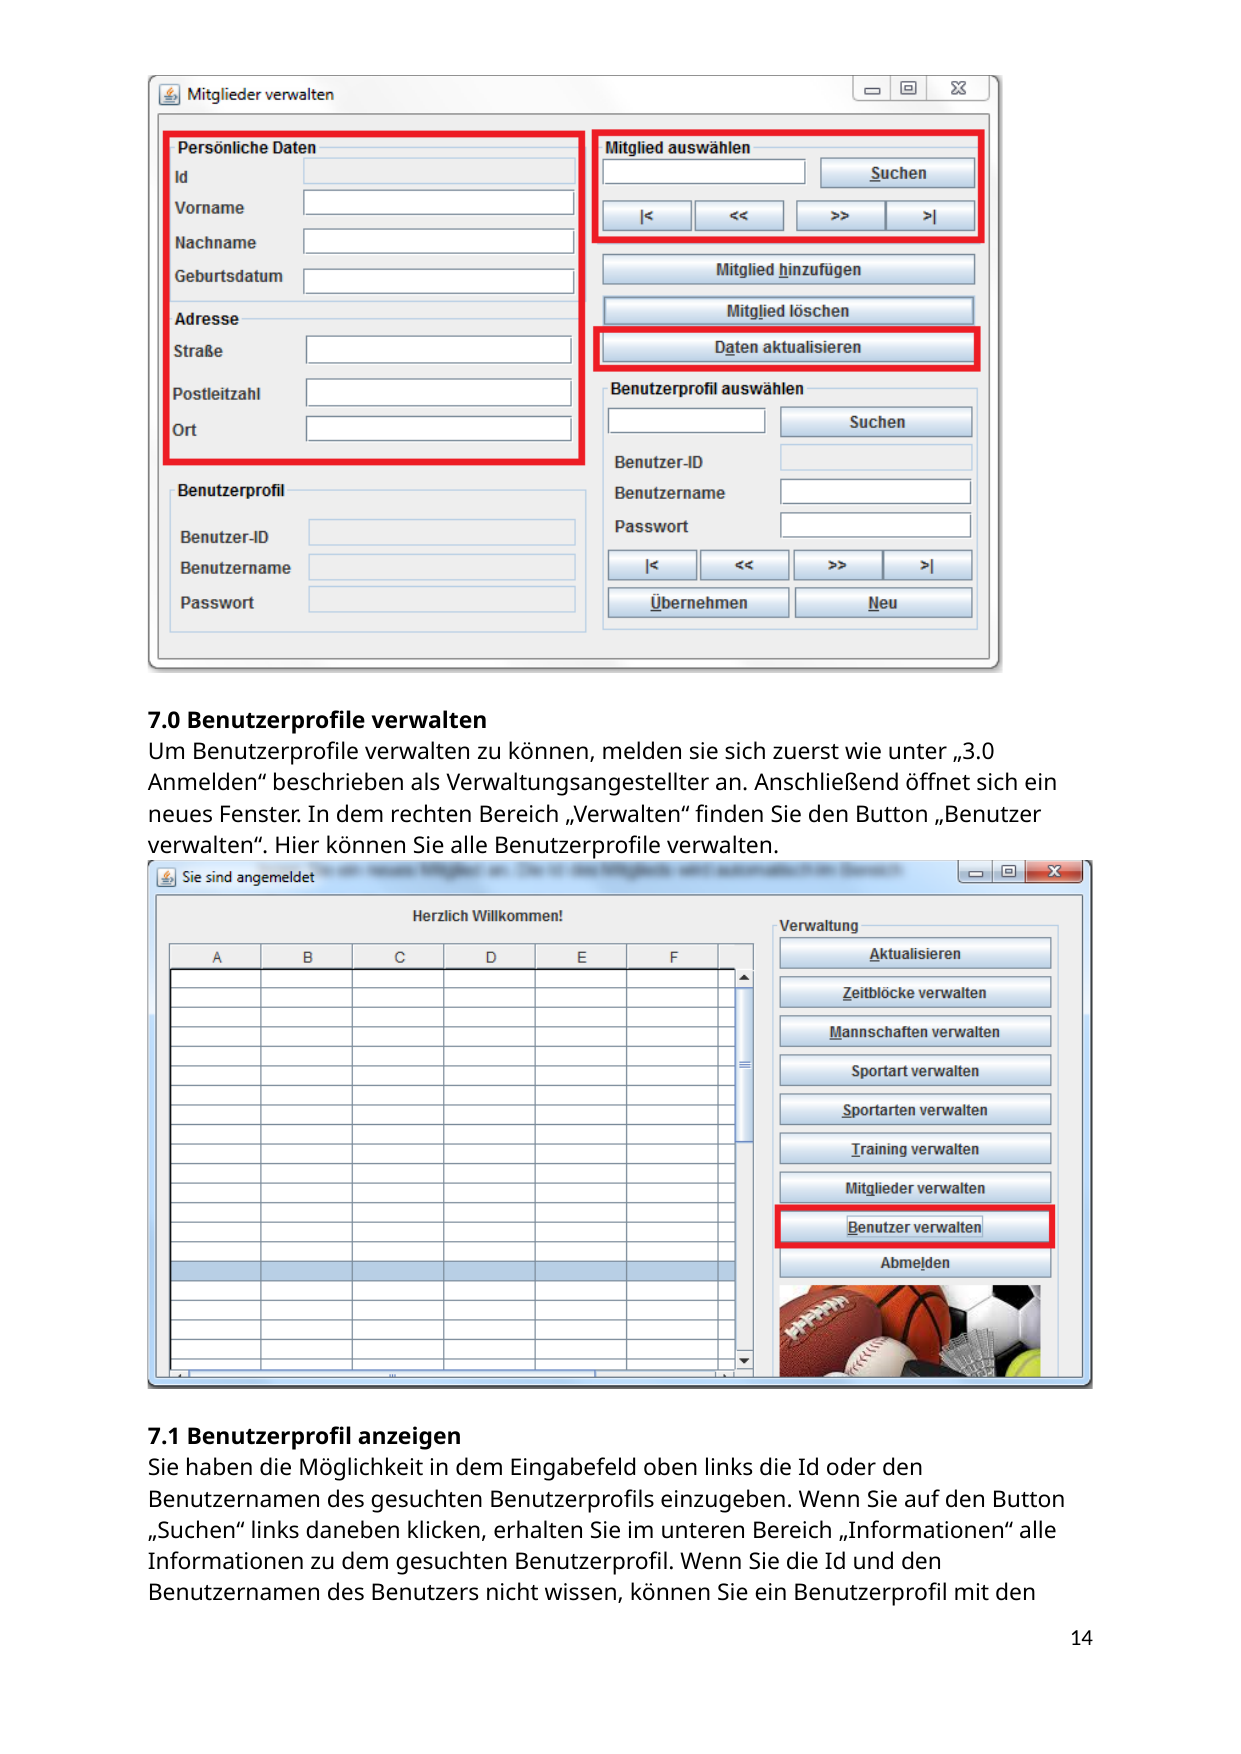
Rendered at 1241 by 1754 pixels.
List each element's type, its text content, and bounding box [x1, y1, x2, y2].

list 7.0 Benutzerprofile verwalten [148, 704, 1093, 735]
list Um Benutzerprofile verwalten zu können, melden sie sich zuerst wie unter „3.0 Anmelden“ beschrieben als Verwaltungsangestellter an. Anschließend öffnet sich ein neues Fenster. In dem rechten Bereich „Verwalten“ finden Sie den Button „Benutzer verwalten“. Hier können Sie alle Benutzerprofile verwalten. [148, 735, 1093, 860]
text Sie haben die Möglichkeit in dem Eingabefeld oben links die Id oder den Benutzernamen des gesuchten Benutzerprofils einzugeben. Wenn Sie auf den Button „Suchen“ links daneben klicken, erhalten Sie im unteren Bereich „Informationen“ alle Informationen zu dem gesuchten Benutzerprofil. Wenn Sie die Id und den Benutzernamen des Benutzers nicht wissen, können Sie ein Benutzerprofil mit den [148, 1451, 1093, 1608]
list 7.1 Benutzerprofil anzeigen [148, 1420, 1093, 1451]
